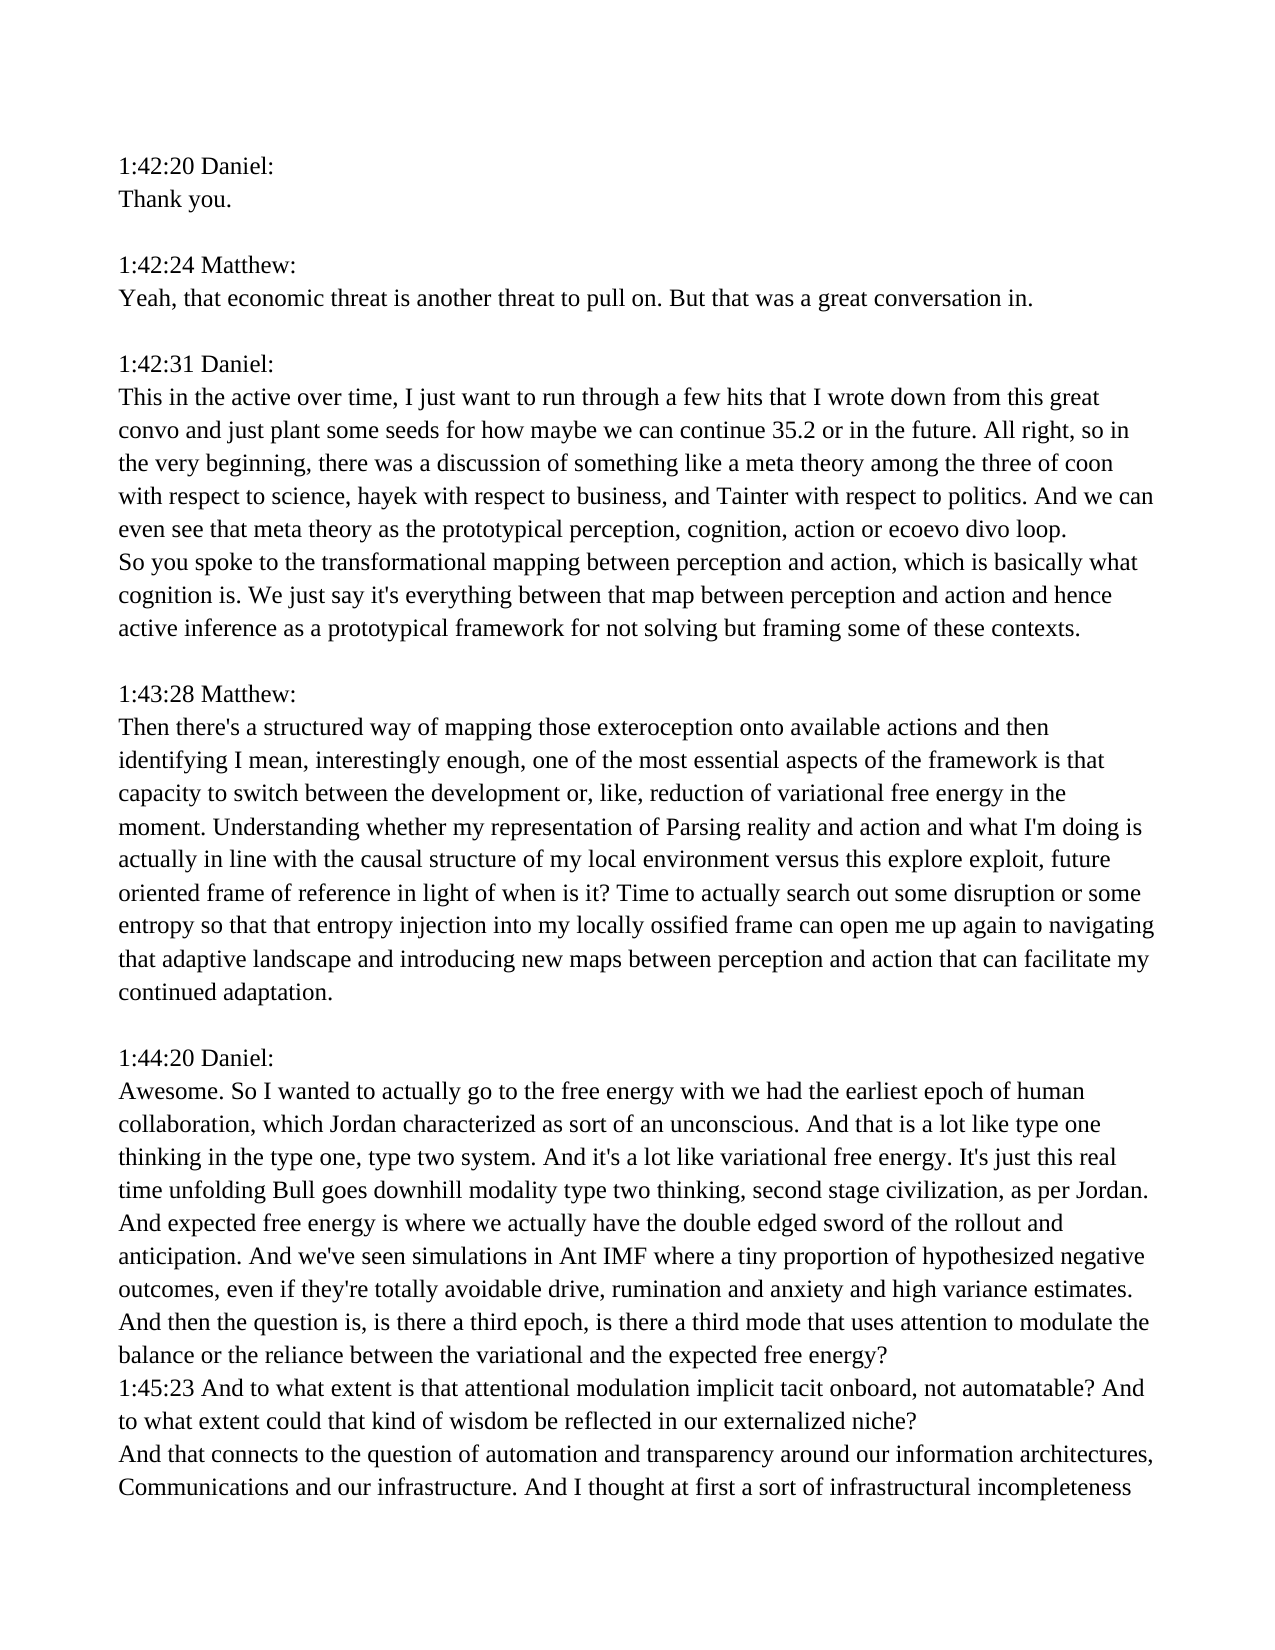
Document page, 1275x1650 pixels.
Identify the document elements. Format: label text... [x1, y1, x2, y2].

text 1:45:23 And to what extent is that attentional modulation implicit tacit onboard, not automatable? And to what extent could that kind of wisdom be reflected in our externalized niche? [118, 1373, 1157, 1435]
text Awesome. So I wanted to actually go to the free energy with we had the earliest epoch of human collaboration, which Jordan characterized as sort of an unconscious. And that is a lot like type one thinking in the type one, type two system. And it's a lot like variational free energy. It's just this real time unfolding Bull goes downhill modality type two thinking, second stage civilization, as per Jordan. [118, 1076, 1157, 1203]
text And expected free energy is where we actually have the double edged sword of the rollout and anticipation. And we've seen simulations in Ant IMF where a tiny proportion of hypothesized negative outcomes, even if they're totally avoidable drive, rumination and anxiety and high variance estimates. And then the question is, is there a third epoch, is there a third mode that uses attention to modulate the balance or the reliance between the variational and the expected free energy? [118, 1208, 1157, 1369]
text And that connects to the question of automation and transparency around our information architectures, Communications and our infrastructure. And I thought at first a sort of infrastructural incompleteness [118, 1439, 1157, 1501]
text 1:42:24 Matthew: [118, 250, 1157, 279]
text Thank you. [118, 184, 1157, 213]
text 1:43:28 Matthew: [118, 679, 1157, 708]
text Yeah, that economic threat is another threat to pull on. But that was a great conversation in. [118, 283, 1157, 312]
text Then there's a structured way of mapping those exteroception onto available actions and then identifying I mean, interestingly enough, one of the most essential aspects of the framework is that capacity to switch between the development or, like, reduction of variational free energy in the moment. Understanding whether my representation of Parsing reality and action and what I'm doing is actually in line with the causal structure of my local environment versus this explore exploit, future oriented frame of reference in light of when is it? Time to actually search out some disruption or some entropy so that that entropy injection into my locally ossified frame can open me up again to navigating that adaptive landscape and introducing new maps between perception and action that can facilitate my continued adaptation. [118, 712, 1157, 1005]
text 1:42:20 Daniel: [118, 151, 1157, 180]
text So you spoke to the transformational mapping between perception and action, which is basically what cognition is. We just say it's everything between that map between perception and action and hence active inference as a prototypical framework for not solving but framing some of these contexts. [118, 547, 1157, 642]
text 1:44:20 Daniel: [118, 1043, 1157, 1071]
text 1:42:31 Daniel: [118, 349, 1157, 378]
text This in the active over time, I just want to run through a few hits that I wrote down from this great convo and just plant some seeds for how maybe we can continue 35.2 or in the future. All right, so in the very beginning, there was a discussion of something like a meta theory among the three of coon with respect to science, hayek with respect to business, and Tainter with respect to politics. And we can even see that meta theory as the prototypical perception, cognition, action or ecoevo divo loop. [118, 382, 1157, 543]
